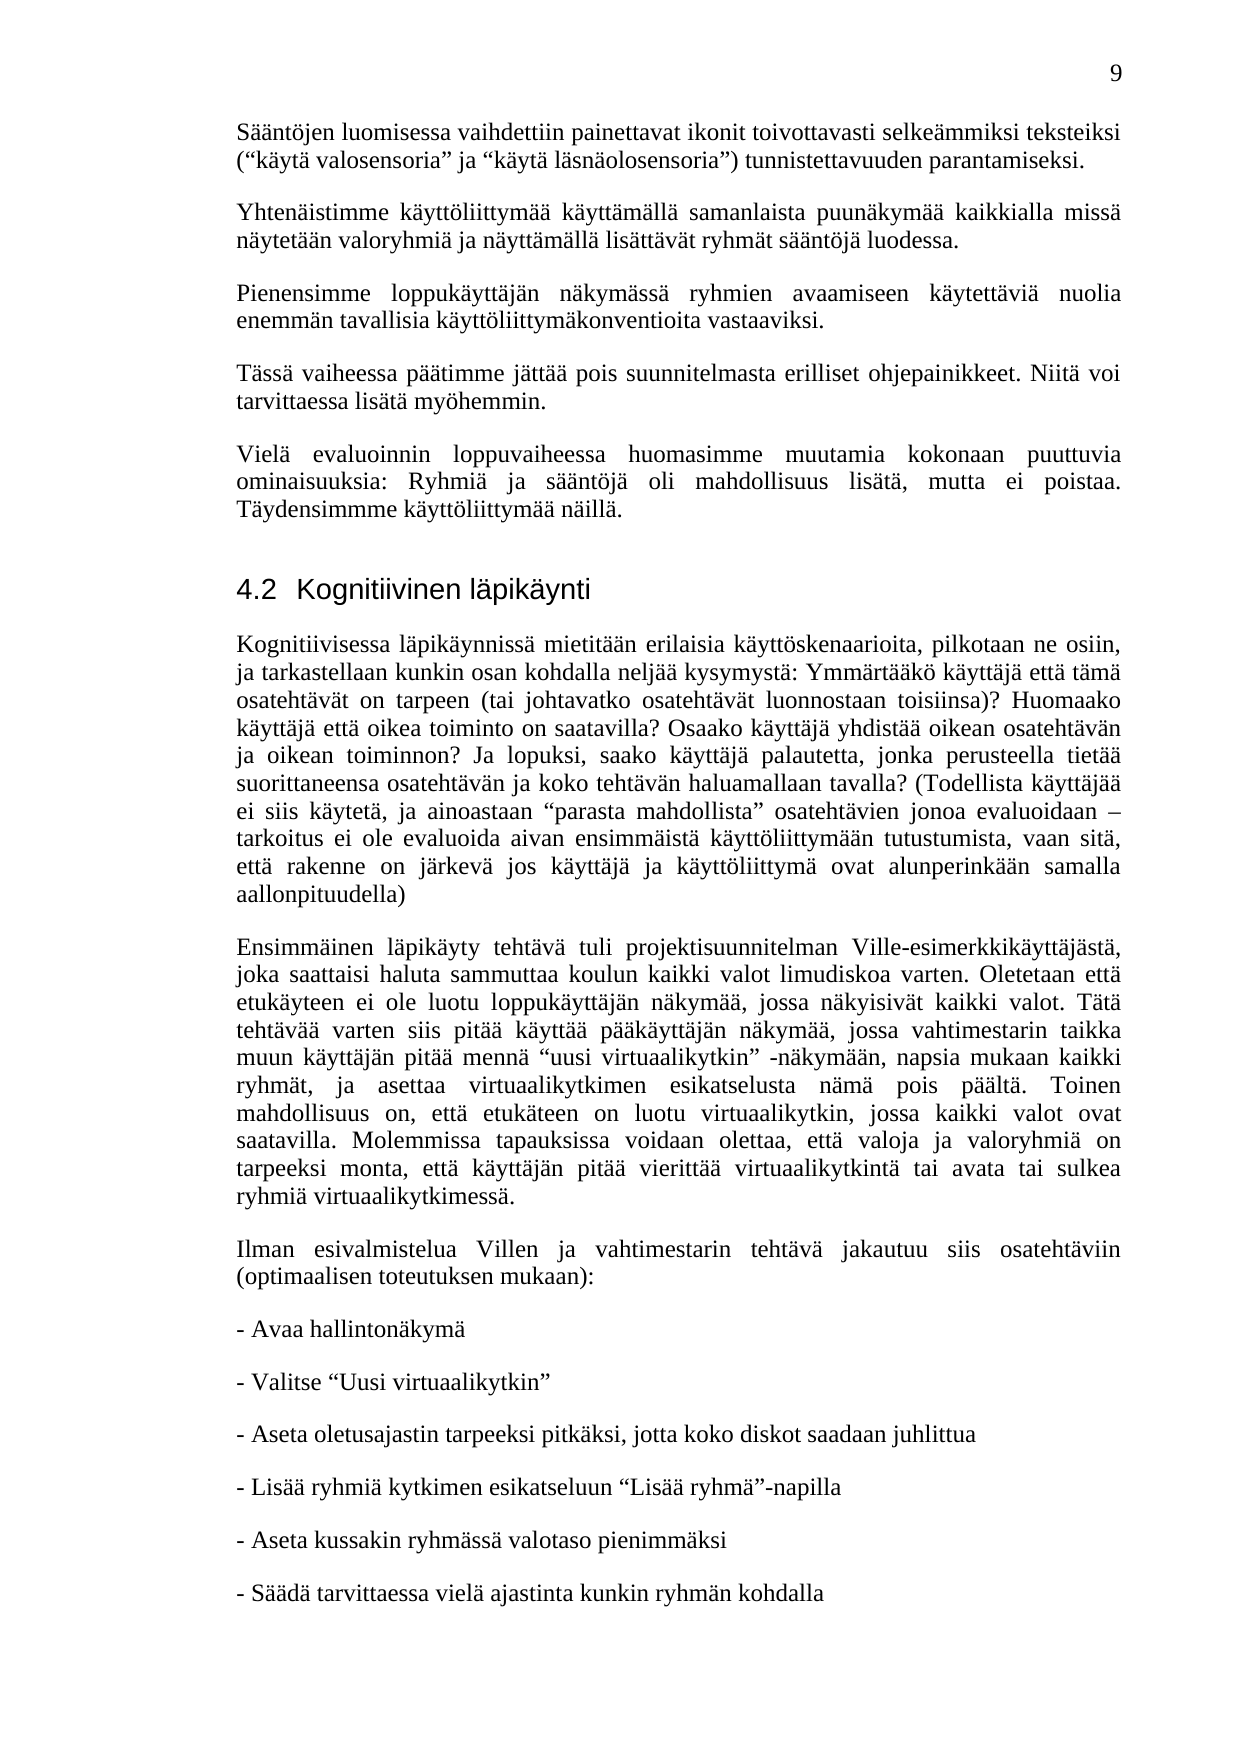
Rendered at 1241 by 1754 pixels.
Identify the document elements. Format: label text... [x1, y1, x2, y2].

text - Valitse “Uusi virtuaalikytkin” [236, 1368, 1122, 1396]
subtitle Kognitiivinen läpikäynti [236, 573, 1122, 606]
text - Aseta oletusajastin tarpeeksi pitkäksi, jotta koko diskot saadaan juhlittua [236, 1421, 1122, 1448]
text Vielä evaluoinnin loppuvaiheessa huomasimme muutamia kokonaan puuttuvia ominaisuuksia: Ryhmiä ja sääntöjä oli mahdollisuus lisätä, mutta ei poistaa. Täydensimmme käyttöliittymää näillä. [236, 440, 1122, 523]
text - Avaa hallintonäkymä [236, 1315, 1122, 1343]
text Ilman esivalmistelua Villen ja vahtimestarin tehtävä jakautuu siis osatehtäviin (optimaalisen toteutuksen mukaan): [236, 1235, 1122, 1290]
text - Lisää ryhmiä kytkimen esikatseluun “Lisää ryhmä”-napilla [236, 1473, 1122, 1501]
text Pienensimme loppukäyttäjän näkymässä ryhmien avaamiseen käytettäviä nuolia enemmän tavallisia käyttöliittymäkonventioita vastaaviksi. [236, 279, 1122, 334]
text Kognitiivisessa läpikäynnissä mietitään erilaisia käyttöskenaarioita, pilkotaan ne osiin, ja tarkastellaan kunkin osan kohdalla neljää kysymystä: Ymmärtääkö käyttäjä että tämä osatehtävät on tarpeen (tai johtavatko osatehtävät luonnostaan toisiinsa)? Huomaako käyttäjä että oikea toiminto on saatavilla? Osaako käyttäjä yhdistää oikean osatehtävän ja oikean toiminnon? Ja lopuksi, saako käyttäjä palautetta, jonka perusteella tietää suorittaneensa osatehtävän ja koko tehtävän haluamallaan tavalla? (Todellista käyttäjää ei siis käytetä, ja ainoastaan “parasta mahdollista” osatehtävien jonoa evaluoidaan – tarkoitus ei ole evaluoida aivan ensimmäistä käyttöliittymään tutustumista, vaan sitä, että rakenne on järkevä jos käyttäjä ja käyttöliittymä ovat alunperinkään samalla aallonpituudella) [236, 631, 1122, 908]
text - Säädä tarvittaessa vielä ajastinta kunkin ryhmän kohdalla [236, 1579, 1122, 1606]
text - Aseta kussakin ryhmässä valotaso pienimmäksi [236, 1526, 1122, 1554]
text Tässä vaiheessa päätimme jättää pois suunnitelmasta erilliset ohjepainikkeet. Niitä voi tarvittaessa lisätä myöhemmin. [236, 359, 1122, 415]
text Sääntöjen luomisessa vaihdettiin painettavat ikonit toivottavasti selkeämmiksi teksteiksi (“käytä valosensoria” ja “käytä läsnäolosensoria”) tunnistettavuuden parantamiseksi. [236, 118, 1122, 173]
text Ensimmäinen läpikäyty tehtävä tuli projektisuunnitelman Ville-esimerkkikäyttäjästä, joka saattaisi haluta sammuttaa koulun kaikki valot limudiskoa varten. Oletetaan että etukäyteen ei ole luotu loppukäyttäjän näkymää, jossa näkyisivät kaikki valot. Tätä tehtävää varten siis pitää käyttää pääkäyttäjän näkymää, jossa vahtimestarin taikka muun käyttäjän pitää mennä “uusi virtuaalikytkin” -näkymään, napsia mukaan kaikki ryhmät, ja asettaa virtuaalikytkimen esikatselusta nämä pois päältä. Toinen mahdollisuus on, että etukäteen on luotu virtuaalikytkin, jossa kaikki valot ovat saatavilla. Molemmissa tapauksissa voidaan olettaa, että valoja ja valoryhmiä on tarpeeksi monta, että käyttäjän pitää vierittää virtuaalikytkintä tai avata tai sulkea ryhmiä virtuaalikytkimessä. [236, 933, 1122, 1210]
text Yhtenäistimme käyttöliittymää käyttämällä samanlaista puunäkymää kaikkialla missä näytetään valoryhmiä ja näyttämällä lisättävät ryhmät sääntöjä luodessa. [236, 198, 1122, 254]
